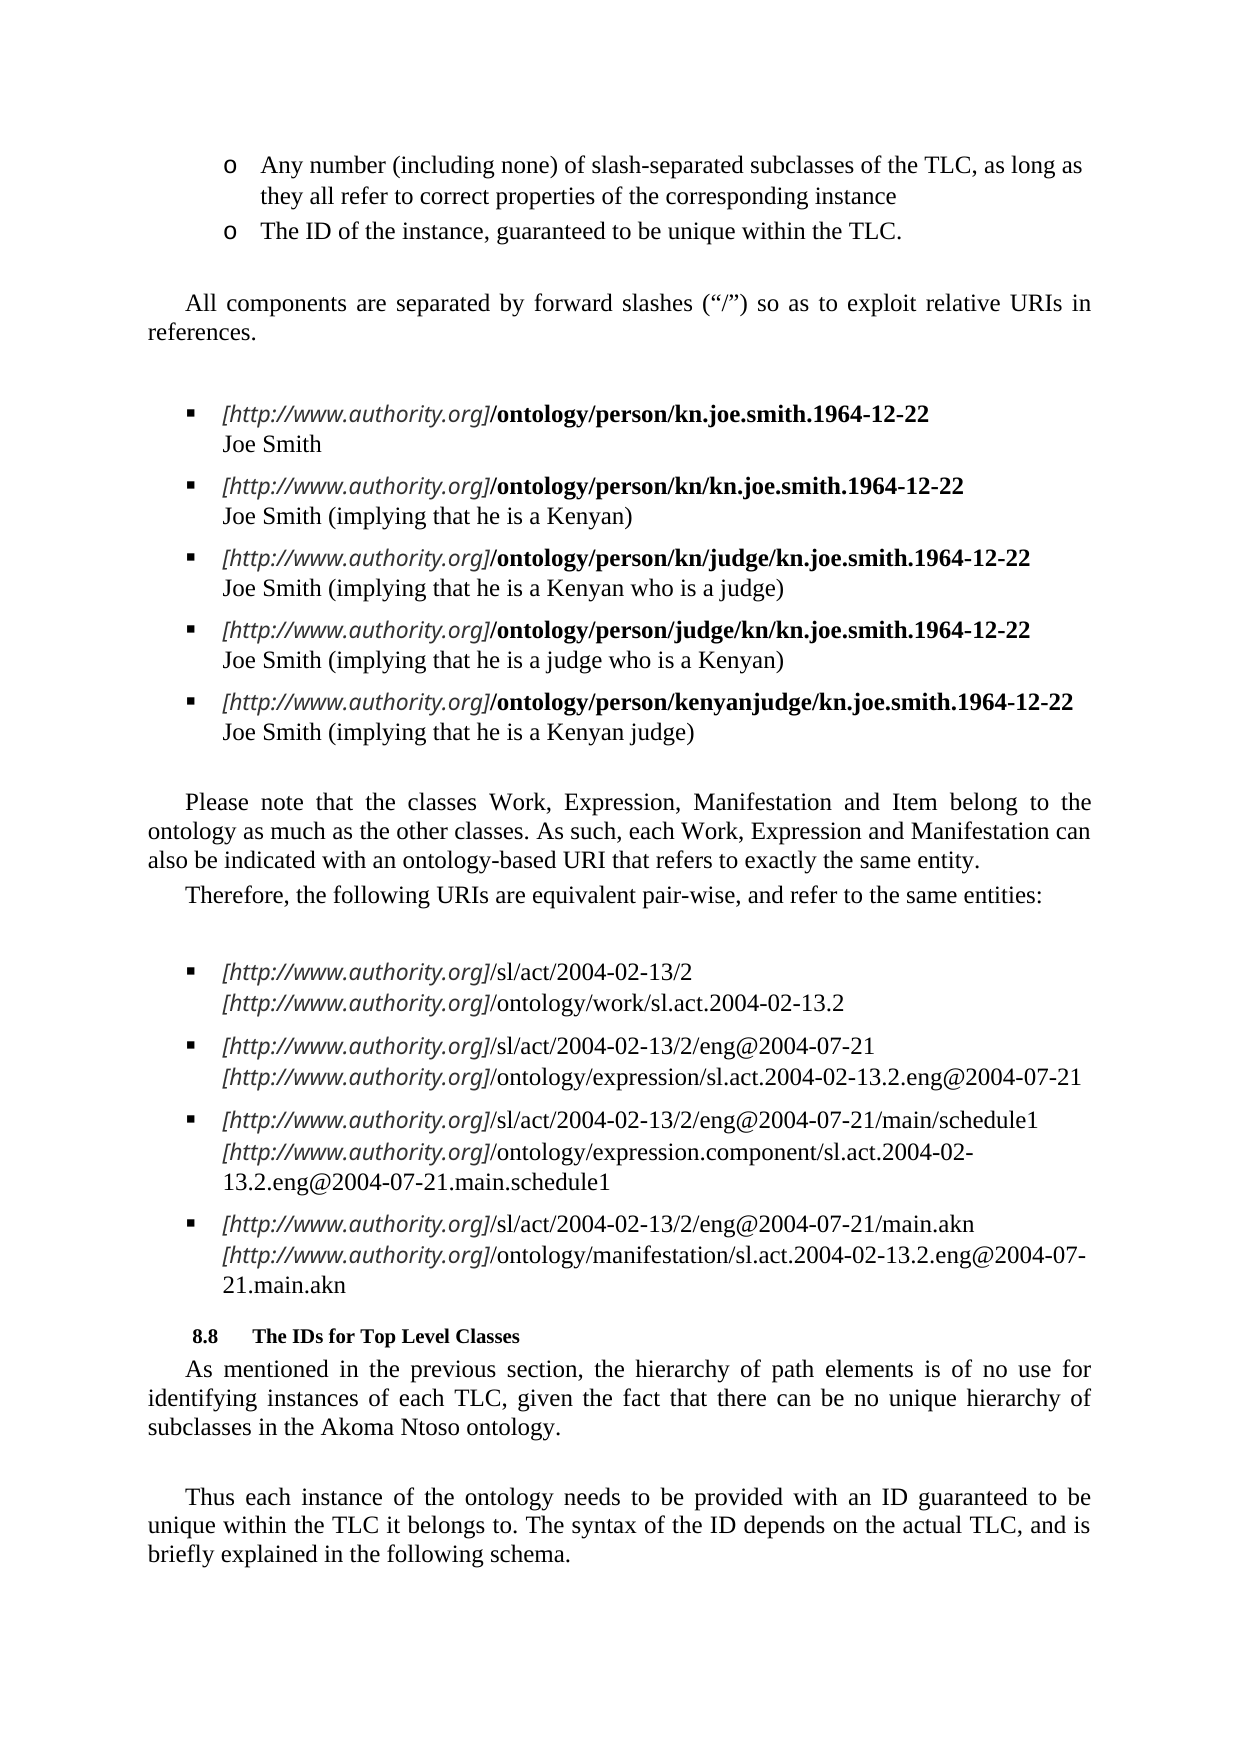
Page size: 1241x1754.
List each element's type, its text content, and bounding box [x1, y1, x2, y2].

list [http://www.authority.org]/sl/act/2004-02-13/2/eng@2004-07-21 [http://www.authority.org]/ontology/expression/sl.act.2004-02-13.2.eng@2004-07-21 [185, 1030, 1092, 1092]
text Thus each instance of the ontology needs to be provided with an ID guaranteed to be unique within the TLC it belongs to. The syntax of the ID depends on the actual TLC, and is briefly explained in the following schema. [148, 1482, 1092, 1568]
list [http://www.authority.org]/ontology/person/kenyanjudge/kn.joe.smith.1964-12-22 Joe Smith (implying that he is a Kenyan judge) [185, 686, 1092, 746]
list [http://www.authority.org]/sl/act/2004-02-13/2/eng@2004-07-21/main.akn [http://www.authority.org]/ontology/manifestation/sl.act.2004-02-13.2.eng@2004-07-21.main.akn [185, 1208, 1092, 1299]
list [http://www.authority.org]/ontology/person/judge/kn/kn.joe.smith.1964-12-22 Joe Smith (implying that he is a judge who is a Kenyan) [185, 614, 1092, 674]
list [http://www.authority.org]/ontology/person/kn/judge/kn.joe.smith.1964-12-22 Joe Smith (implying that he is a Kenyan who is a judge) [185, 542, 1092, 602]
text Please note that the classes Work, Expression, Manifestation and Item belong to the ontology as much as the other classes. As such, each Work, Expression and Manifestation can also be indicated with an ontology-based URI that refers to exactly the same entity. [148, 787, 1092, 873]
text All components are separated by forward slashes (“/”) so as to exploit relative URIs in references. [148, 288, 1092, 345]
list Any number (including none) of slash-separated subclasses of the TLC, as long as they all refer to correct properties of the corresponding instance [223, 150, 1092, 209]
list [http://www.authority.org]/ontology/person/kn/kn.joe.smith.1964-12-22 Joe Smith (implying that he is a Kenyan) [185, 470, 1092, 530]
text As mentioned in the previous section, the hierarchy of path elements is of no use for identifying instances of each TLC, given the fact that there can be no unique hierarchy of subclasses in the Akoma Ntoso ontology. [148, 1354, 1092, 1441]
list [http://www.authority.org]/sl/act/2004-02-13/2 [http://www.authority.org]/ontology/work/sl.act.2004-02-13.2 [185, 956, 1092, 1018]
list [http://www.authority.org]/ontology/person/kn.joe.smith.1964-12-22 Joe Smith [185, 398, 1092, 458]
list The ID of the instance, guaranteed to be unique within the TLC. [223, 216, 1092, 247]
text Therefore, the following URIs are equivalent pair-wise, and refer to the same entities: [148, 880, 1092, 908]
list [http://www.authority.org]/sl/act/2004-02-13/2/eng@2004-07-21/main/schedule1 [http://www.authority.org]/ontology/expression.component/sl.act.2004-02-13.2.eng@2004-07-21.main.schedule1 [185, 1104, 1092, 1196]
subtitle The IDs for Top Level Classes [192, 1324, 1092, 1348]
